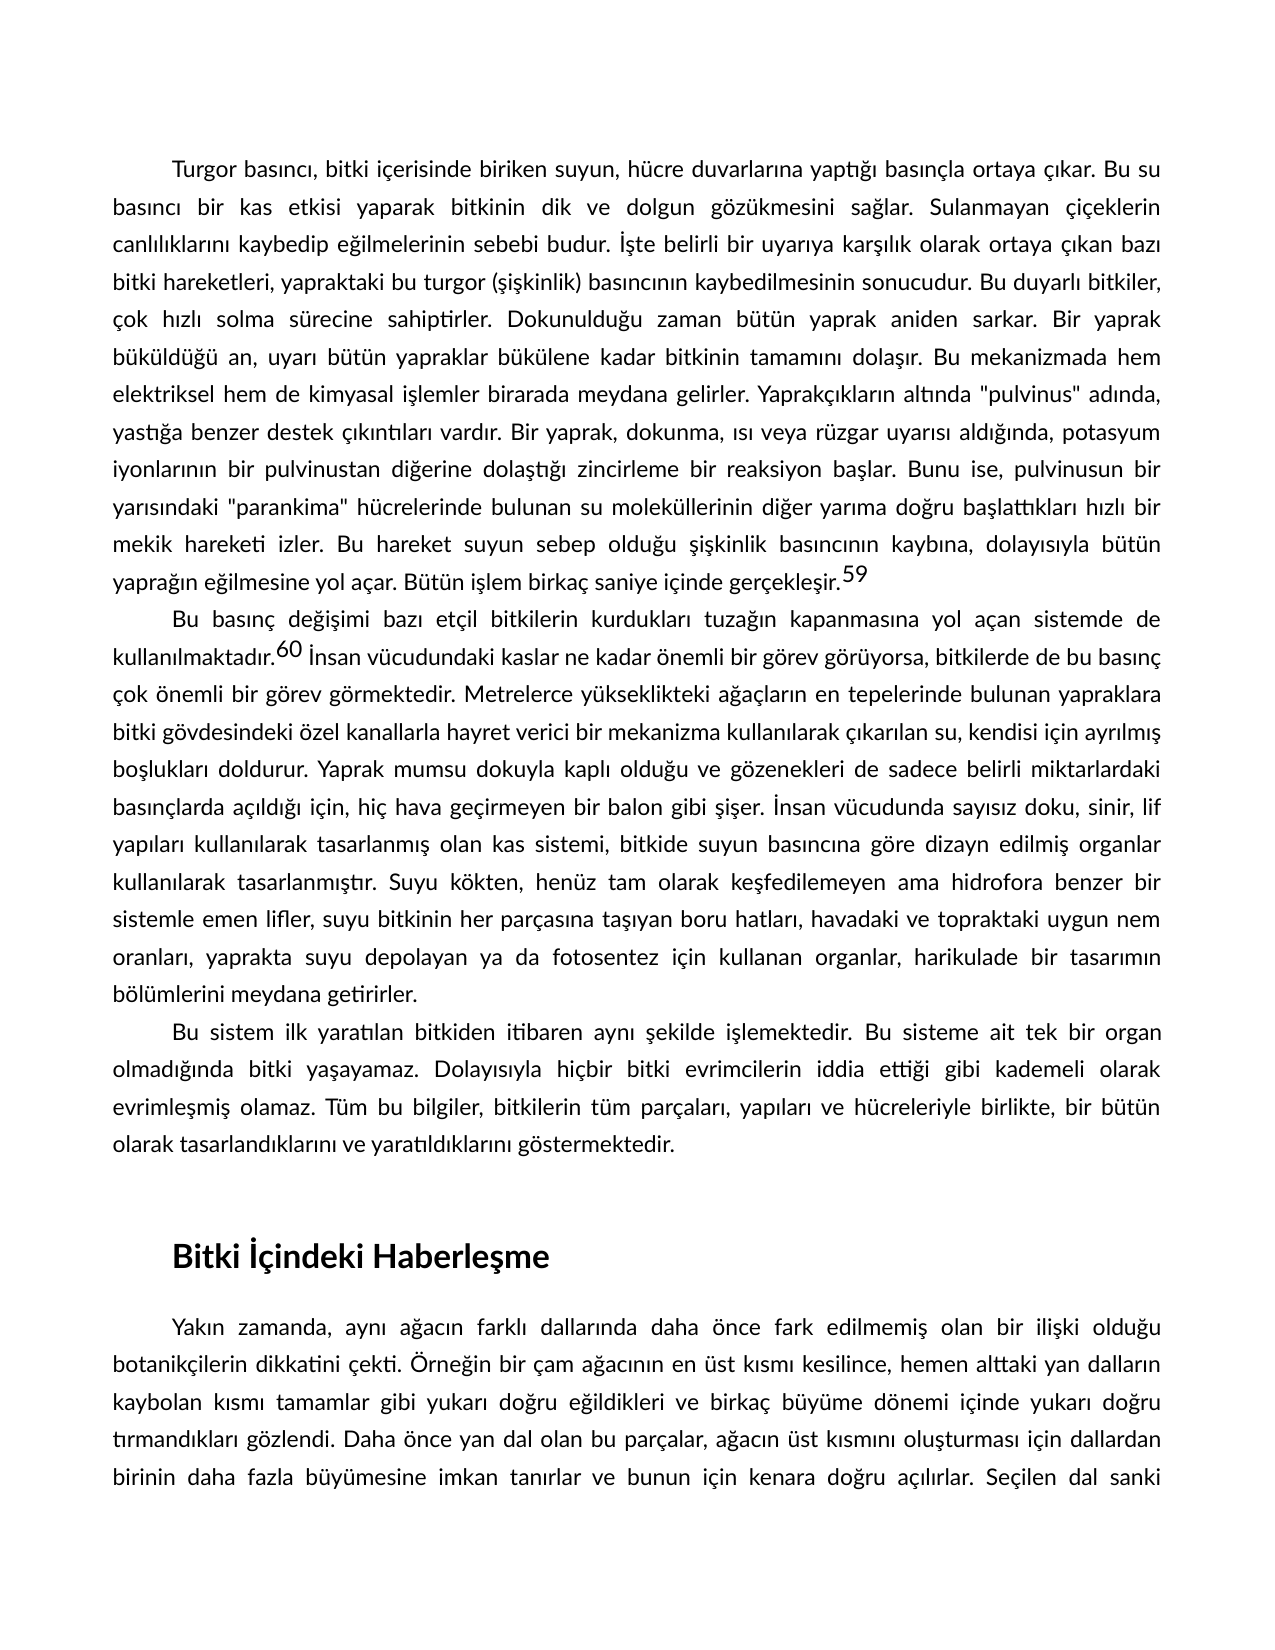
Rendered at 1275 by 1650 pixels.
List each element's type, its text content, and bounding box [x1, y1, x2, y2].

text Bitki İçindeki Haberleşme [112, 1235, 1162, 1275]
text Yakın zamanda, aynı ağacın farklı dallarında daha önce fark edilmemiş olan bir ilişki olduğu botanikçilerin dikkatini çekti. Örneğin bir çam ağacının en üst kısmı kesilince, hemen alttaki yan dalların kaybolan kısmı tamamlar gibi yukarı doğru eğildikleri ve birkaç büyüme dönemi içinde yukarı doğru tırmandıkları gözlendi. Daha önce yan dal olan bu parçalar, ağacın üst kısmını oluşturması için dallardan birinin daha fazla büyümesine imkan tanırlar ve bunun için kenara doğru açılırlar. Seçilen dal sanki [112, 1305, 1162, 1492]
text Bu basınç değişimi bazı etçil bitkilerin kurdukları tuzağın kapanmasına yol açan sistemde de kullanılmaktadır.60 İnsan vücudundaki kaslar ne kadar önemli bir görev görüyorsa, bitkilerde de bu basınç çok önemli bir görev görmektedir. Metrelerce yükseklikteki ağaçların en tepelerinde bulunan yapraklara bitki gövdesindeki özel kanallarla hayret verici bir mekanizma kullanılarak çıkarılan su, kendisi için ayrılmış boşlukları doldurur. Yaprak mumsu dokuyla kaplı olduğu ve gözenekleri de sadece belirli miktarlardaki basınçlarda açıldığı için, hiç hava geçirmeyen bir balon gibi şişer. İnsan vücudunda sayısız doku, sinir, lif yapıları kullanılarak tasarlanmış olan kas sistemi, bitkide suyun basıncına göre dizayn edilmiş organlar kullanılarak tasarlanmıştır. Suyu kökten, henüz tam olarak keşfedilemeyen ama hidrofora benzer bir sistemle emen lifler, suyu bitkinin her parçasına taşıyan boru hatları, havadaki ve topraktaki uygun nem oranları, yaprakta suyu depolayan ya da fotosentez için kullanan organlar, harikulade bir tasarımın bölümlerini meydana getirirler. [112, 598, 1162, 1010]
text Bu sistem ilk yaratılan bitkiden itibaren aynı şekilde işlemektedir. Bu sisteme ait tek bir organ olmadığında bitki yaşayamaz. Dolayısıyla hiçbir bitki evrimcilerin iddia ettiği gibi kademeli olarak evrimleşmiş olamaz. Tüm bu bilgiler, bitkilerin tüm parçaları, yapıları ve hücreleriyle birlikte, bir bütün olarak tasarlandıklarını ve yaratıldıklarını göstermektedir. [112, 1010, 1162, 1160]
text Turgor basıncı, bitki içerisinde biriken suyun, hücre duvarlarına yaptığı basınçla ortaya çıkar. Bu su basıncı bir kas etkisi yaparak bitkinin dik ve dolgun gözükmesini sağlar. Sulanmayan çiçeklerin canlılıklarını kaybedip eğilmelerinin sebebi budur. İşte belirli bir uyarıya karşılık olarak ortaya çıkan bazı bitki hareketleri, yapraktaki bu turgor (şişkinlik) basıncının kaybedilmesinin sonucudur. Bu duyarlı bitkiler, çok hızlı solma sürecine sahiptirler. Dokunulduğu zaman bütün yaprak aniden sarkar. Bir yaprak büküldüğü an, uyarı bütün yapraklar bükülene kadar bitkinin tamamını dolaşır. Bu mekanizmada hem elektriksel hem de kimyasal işlemler birarada meydana gelirler. Yaprakçıkların altında "pulvinus" adında, yastığa benzer destek çıkıntıları vardır. Bir yaprak, dokunma, ısı veya rüzgar uyarısı aldığında, potasyum iyonlarının bir pulvinustan diğerine dolaştığı zincirleme bir reaksiyon başlar. Bunu ise, pulvinusun bir yarısındaki "parankima" hücrelerinde bulunan su moleküllerinin diğer yarıma doğru başlattıkları hızlı bir mekik hareketi izler. Bu hareket suyun sebep olduğu şişkinlik basıncının kaybına, dolayısıyla bütün yaprağın eğilmesine yol açar. Bütün işlem birkaç saniye içinde gerçekleşir.59 [112, 148, 1162, 598]
